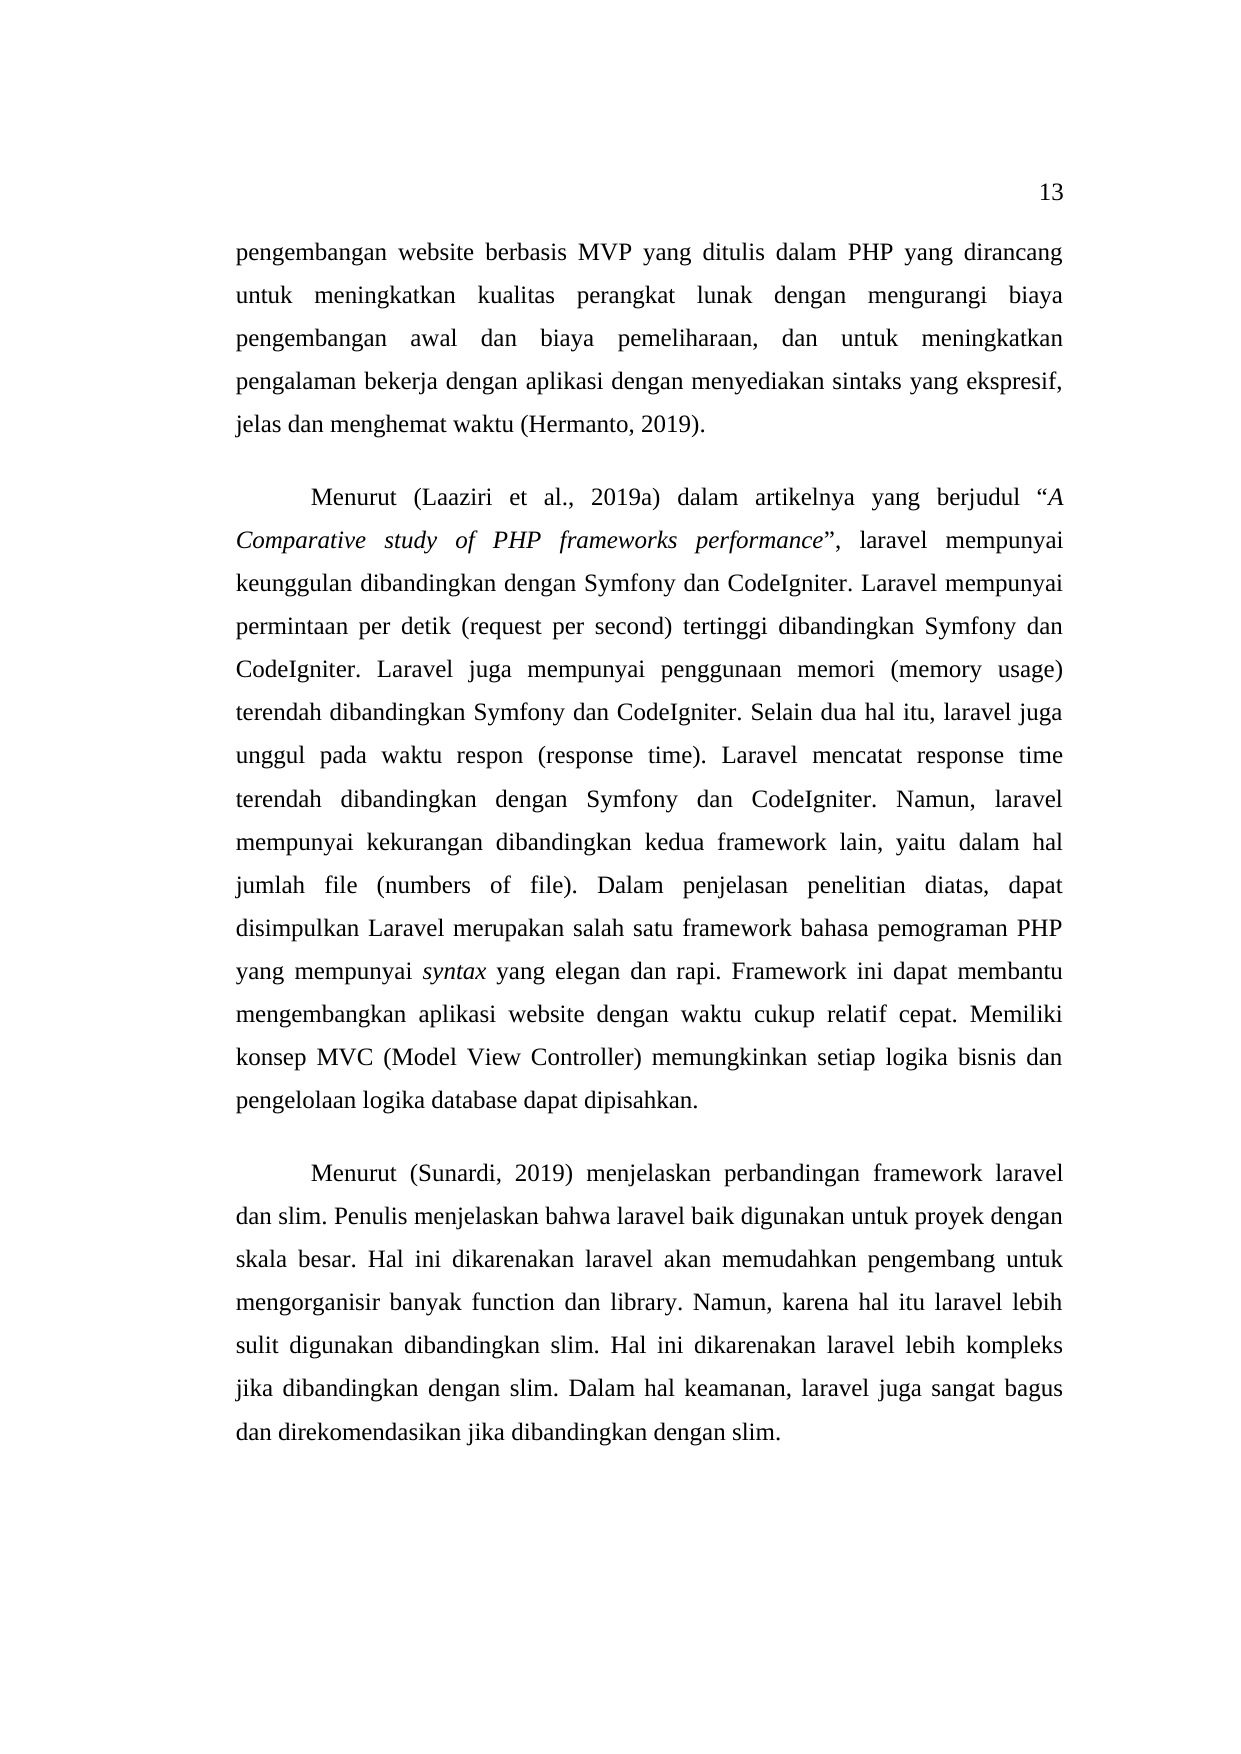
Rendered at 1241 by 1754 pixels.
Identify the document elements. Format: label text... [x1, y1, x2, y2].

text pengembangan website berbasis MVP yang ditulis dalam PHP yang dirancang untuk meningkatkan kualitas perangkat lunak dengan mengurangi biaya pengembangan awal dan biaya pemeliharaan, dan untuk meningkatkan pengalaman bekerja dengan aplikasi dengan menyediakan sintaks yang ekspresif, jelas dan menghemat waktu (Hermanto, 2019)⁠. [236, 237, 1063, 438]
text Menurut (Sunardi, 2019)⁠ menjelaskan perbandingan framework laravel dan slim. Penulis menjelaskan bahwa laravel baik digunakan untuk proyek dengan skala besar. Hal ini dikarenakan laravel akan memudahkan pengembang untuk mengorganisir banyak function dan library. Namun, karena hal itu laravel lebih sulit digunakan dibandingkan slim. Hal ini dikarenakan laravel lebih kompleks jika dibandingkan dengan slim. Dalam hal keamanan, laravel juga sangat bagus dan direkomendasikan jika dibandingkan dengan slim. [236, 1158, 1063, 1445]
text Menurut (Laaziri et al., 2019a)⁠ dalam artikelnya yang berjudul “A Comparative study of PHP frameworks performance”, laravel mempunyai keunggulan dibandingkan dengan Symfony dan CodeIgniter. Laravel mempunyai permintaan per detik (request per second) tertinggi dibandingkan Symfony dan CodeIgniter. Laravel juga mempunyai penggunaan memori (memory usage) terendah dibandingkan Symfony dan CodeIgniter. Selain dua hal itu, laravel juga unggul pada waktu respon (response time). Laravel mencatat response time terendah dibandingkan dengan Symfony dan CodeIgniter. Namun, laravel mempunyai kekurangan dibandingkan kedua framework lain, yaitu dalam hal jumlah file (numbers of file). Dalam penjelasan penelitian diatas, dapat disimpulkan Laravel merupakan salah satu framework bahasa pemograman PHP yang mempunyai syntax yang elegan dan rapi. Framework ini dapat membantu mengembangkan aplikasi website dengan waktu cukup relatif cepat. Memiliki konsep MVC (Model View Controller) memungkinkan setiap logika bisnis dan pengelolaan logika database dapat dipisahkan. [236, 482, 1063, 1114]
